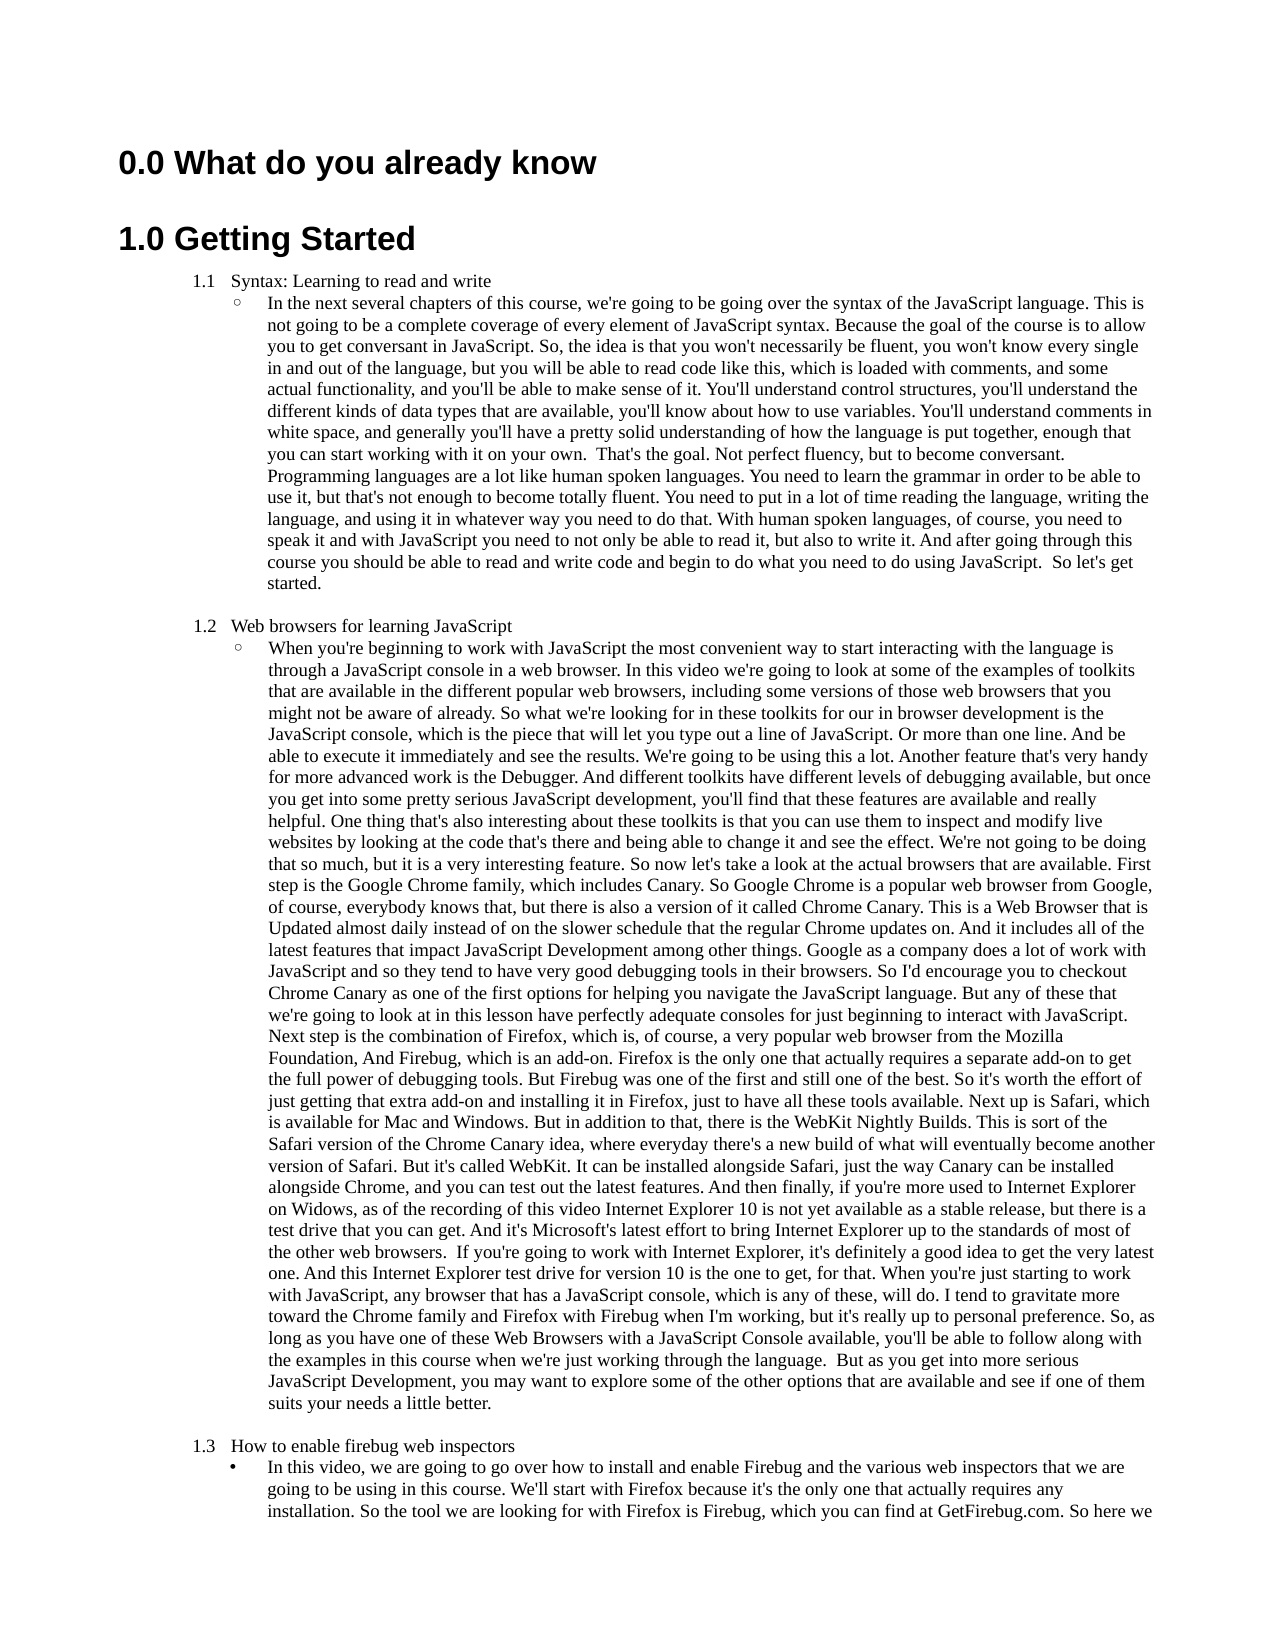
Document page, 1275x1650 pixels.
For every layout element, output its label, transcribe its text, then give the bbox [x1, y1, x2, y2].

list In the next several chapters of this course, we're going to be going over the syntax of the JavaScript language. This is not going to be a complete coverage of every element of JavaScript syntax. Because the goal of the course is to allow you to get conversant in JavaScript. So, the idea is that you won't necessarily be fluent, you won't know every single in and out of the language, but you will be able to read code like this, which is loaded with comments, and some actual functionality, and you'll be able to make sense of it. You'll understand control structures, you'll understand the different kinds of data types that are available, you'll know about how to use variables. You'll understand comments in white space, and generally you'll have a pretty solid understanding of how the language is put together, enough that you can start working with it on your own. That's the goal. Not perfect fluency, but to become conversant. Programming languages are a lot like human spoken languages. You need to learn the grammar in order to be able to use it, but that's not enough to become totally fluent. You need to put in a lot of time reading the language, writing the language, and using it in whatever way you need to do that. With human spoken languages, of course, you need to speak it and with JavaScript you need to not only be able to read it, but also to write it. And after going through this course you should be able to read and write code and begin to do what you need to do using JavaScript. So let's get started. [229, 292, 1157, 615]
subtitle 1.0 Getting Started [118, 219, 1157, 258]
list When you're beginning to work with JavaScript the most convenient way to start interacting with the language is through a JavaScript console in a web browser. In this video we're going to look at some of the examples of toolkits that are available in the different popular web browsers, including some versions of those web browsers that you might not be aware of already. So what we're looking for in these toolkits for our in browser development is the JavaScript console, which is the piece that will let you type out a line of JavaScript. Or more than one line. And be able to execute it immediately and see the results. We're going to be using this a lot. Another feature that's very handy for more advanced work is the Debugger. And different toolkits have different levels of debugging available, but once you get into some pretty serious JavaScript development, you'll find that these features are available and really helpful. One thing that's also interesting about these toolkits is that you can use them to inspect and modify live websites by looking at the code that's there and being able to change it and see the effect. We're not going to be doing that so much, but it is a very interesting feature. So now let's take a look at the actual browsers that are available. First step is the Google Chrome family, which includes Canary. So Google Chrome is a popular web browser from Google, of course, everybody knows that, but there is also a version of it called Chrome Canary. This is a Web Browser that is Updated almost daily instead of on the slower schedule that the regular Chrome updates on. And it includes all of the latest features that impact JavaScript Development among other things. Google as a company does a lot of work with JavaScript and so they tend to have very good debugging tools in their browsers. So I'd encourage you to checkout Chrome Canary as one of the first options for helping you navigate the JavaScript language. But any of these that we're going to look at in this lesson have perfectly adequate consoles for just beginning to interact with JavaScript. Next step is the combination of Firefox, which is, of course, a very popular web browser from the Mozilla Foundation, And Firebug, which is an add-on. Firefox is the only one that actually requires a separate add-on to get the full power of debugging tools. But Firebug was one of the first and still one of the best. So it's worth the effort of just getting that extra add-on and installing it in Firefox, just to have all these tools available. Next up is Safari, which is available for Mac and Windows. But in addition to that, there is the WebKit Nightly Builds. This is sort of the Safari version of the Chrome Canary idea, where everyday there's a new build of what will eventually become another version of Safari. But it's called WebKit. It can be installed alongside Safari, just the way Canary can be installed alongside Chrome, and you can test out the latest features. And then finally, if you're more used to Internet Explorer on Widows, as of the recording of this video Internet Explorer 10 is not yet available as a stable release, but there is a test drive that you can get. And it's Microsoft's latest effort to bring Internet Explorer up to the standards of most of the other web browsers. If you're going to work with Internet Explorer, it's definitely a good idea to get the very latest one. And this Internet Explorer test drive for version 10 is the one to get, for that. When you're just starting to work with JavaScript, any browser that has a JavaScript console, which is any of these, will do. I tend to gravitate more toward the Chrome family and Firefox with Firebug when I'm working, but it's really up to personal preference. So, as long as you have one of these Web Browsers with a JavaScript Console available, you'll be able to follow along with the examples in this course when we're just working through the language. But as you get into more serious JavaScript Development, you may want to explore some of the other options that are available and see if one of them suits your needs a little better. [231, 637, 1157, 1435]
subtitle 0.0 What do you already know [118, 143, 1157, 182]
list How to enable firebug web inspectors [192, 1435, 1157, 1456]
list Syntax: Learning to read and write [192, 270, 1157, 292]
list Web browsers for learning JavaScript [193, 615, 1157, 637]
list In this video, we are going to go over how to install and enable Firebug and the various web inspectors that we are going to be using in this course. We'll start with Firefox because it's the only one that actually requires any installation. So the tool we are looking for with Firefox is Firebug, which you can find at GetFirebug.com. So here we [229, 1456, 1157, 1521]
